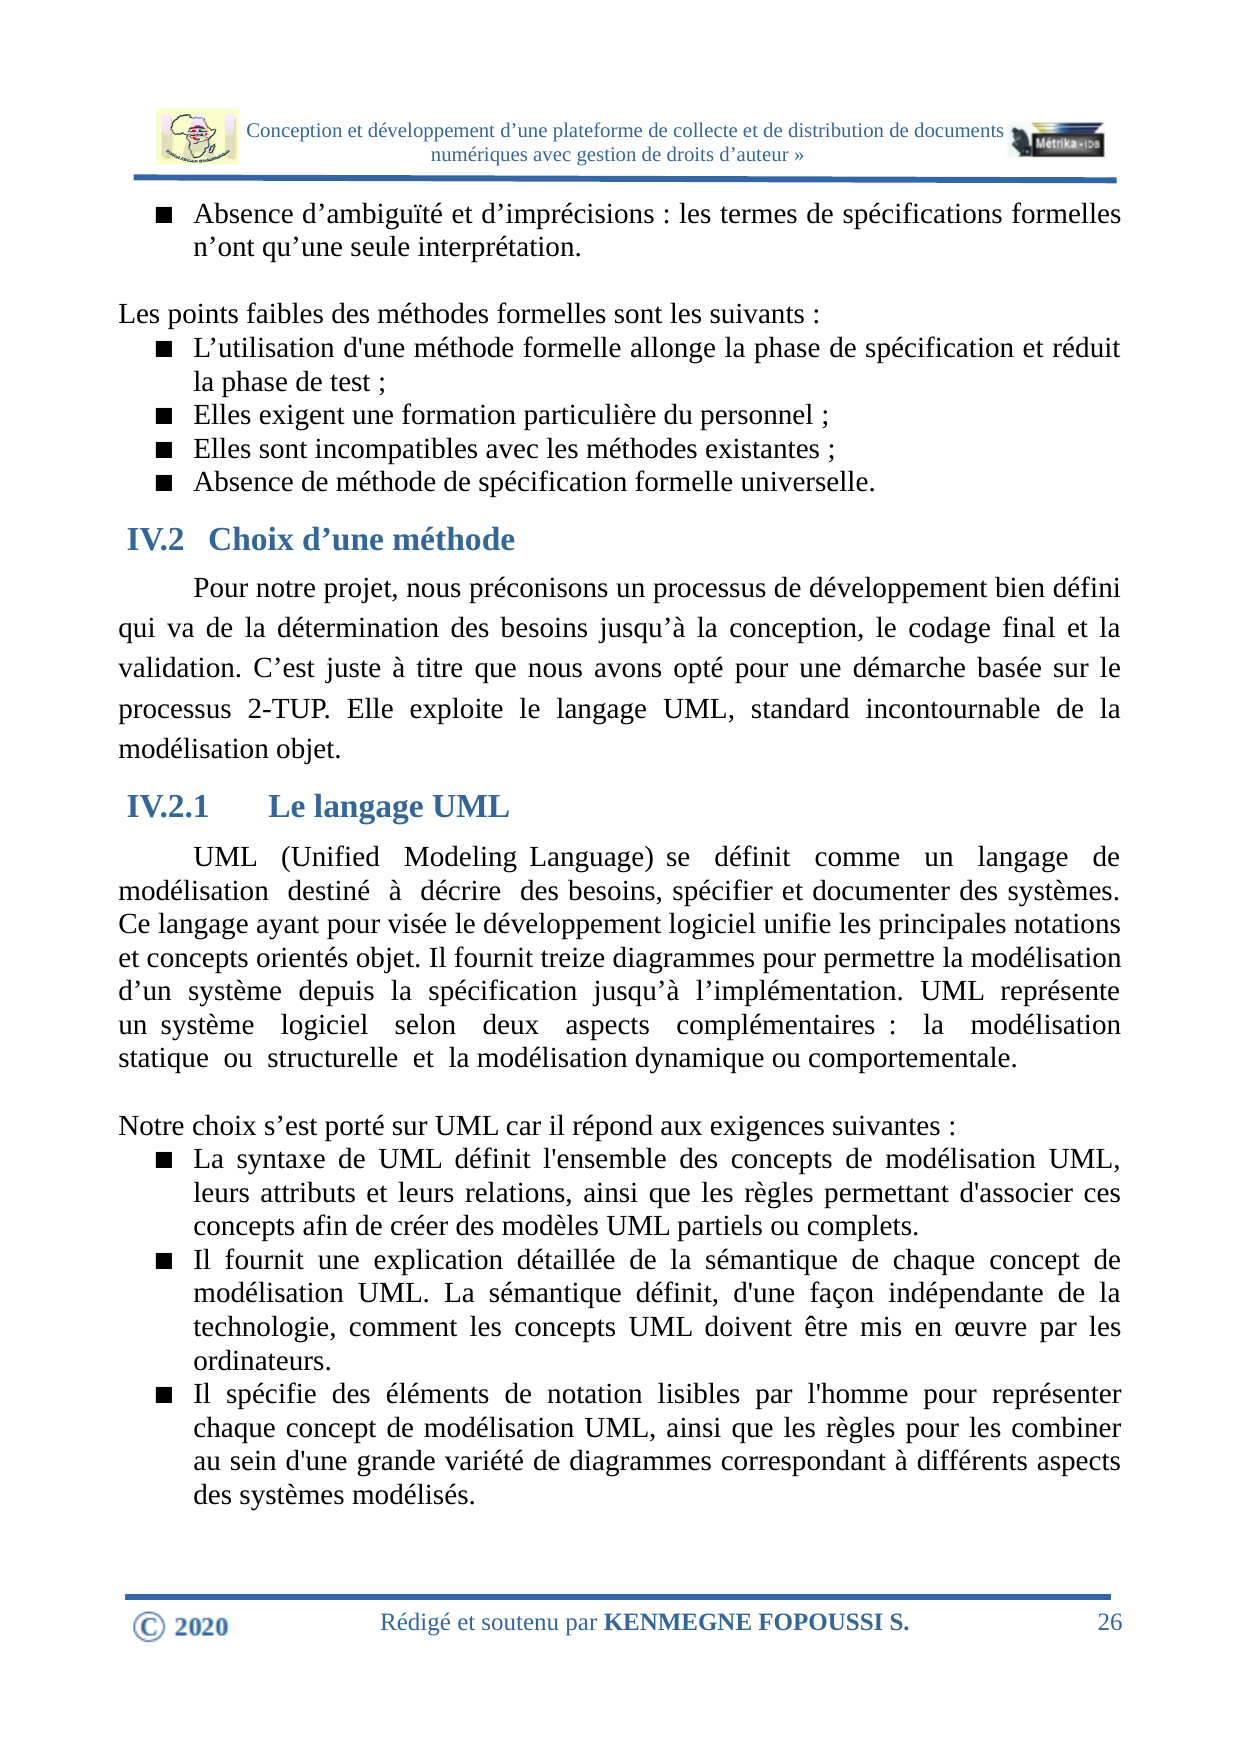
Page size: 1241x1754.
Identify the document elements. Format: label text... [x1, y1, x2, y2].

list L’utilisation d'une méthode formelle allonge la phase de spécification et réduit la phase de test ; [156, 330, 1122, 397]
text UML (Unified Modeling Language) se définit comme un langage de modélisation destiné à décrire des besoins, spécifier et documenter des systèmes. Ce langage ayant pour visée le développement logiciel unifie les principales notations et concepts orientés objet. Il fournit treize diagrammes pour permettre la modélisation d’un système depuis la spécification jusqu’à l’implémentation. UML représente un système logiciel selon deux aspects complémentaires : la modélisation statique ou structurelle et la modélisation dynamique ou comportementale. [118, 839, 1122, 1074]
text Pour notre projet, nous préconisons un processus de développement bien défini qui va de la détermination des besoins jusqu’à la conception, le codage final et la validation. C’est juste à titre que nous avons opté pour une démarche basée sur le processus 2-TUP. Elle exploite le langage UML, standard incontournable de la modélisation objet. [118, 570, 1122, 764]
list Il fournit une explication détaillée de la sémantique de chaque concept de modélisation UML. La sémantique définit, d'une façon indépendante de la technologie, comment les concepts UML doivent être mis en œuvre par les ordinateurs. [156, 1242, 1122, 1376]
list Il spécifie des éléments de notation lisibles par l'homme pour représenter chaque concept de modélisation UML, ainsi que les règles pour les combiner au sein d'une grande variété de diagrammes correspondant à différents aspects des systèmes modélisés. [156, 1376, 1122, 1511]
list Absence d’ambiguïté et d’imprécisions : les termes de spécifications formelles n’ont qu’une seule interprétation. [156, 196, 1122, 263]
text Les points faibles des méthodes formelles sont les suivants : [118, 296, 1122, 330]
list Elles exigent une formation particulière du personnel ; [156, 397, 1122, 431]
list La syntaxe de UML définit l'ensemble des concepts de modélisation UML, leurs attributs et leurs relations, ainsi que les règles permettant d'associer ces concepts afin de créer des modèles UML partiels ou complets. [156, 1141, 1122, 1242]
text Notre choix s’est porté sur UML car il répond aux exigences suivantes : [118, 1108, 1122, 1141]
subtitle Choix d’une méthode [118, 519, 1122, 558]
list Absence de méthode de spécification formelle universelle. [156, 464, 1122, 498]
list Elles sont incompatibles avec les méthodes existantes ; [156, 431, 1122, 464]
subtitle Le langage UML [118, 786, 1122, 824]
picture [126, 1604, 231, 1647]
picture [1003, 116, 1109, 160]
picture [154, 107, 241, 166]
